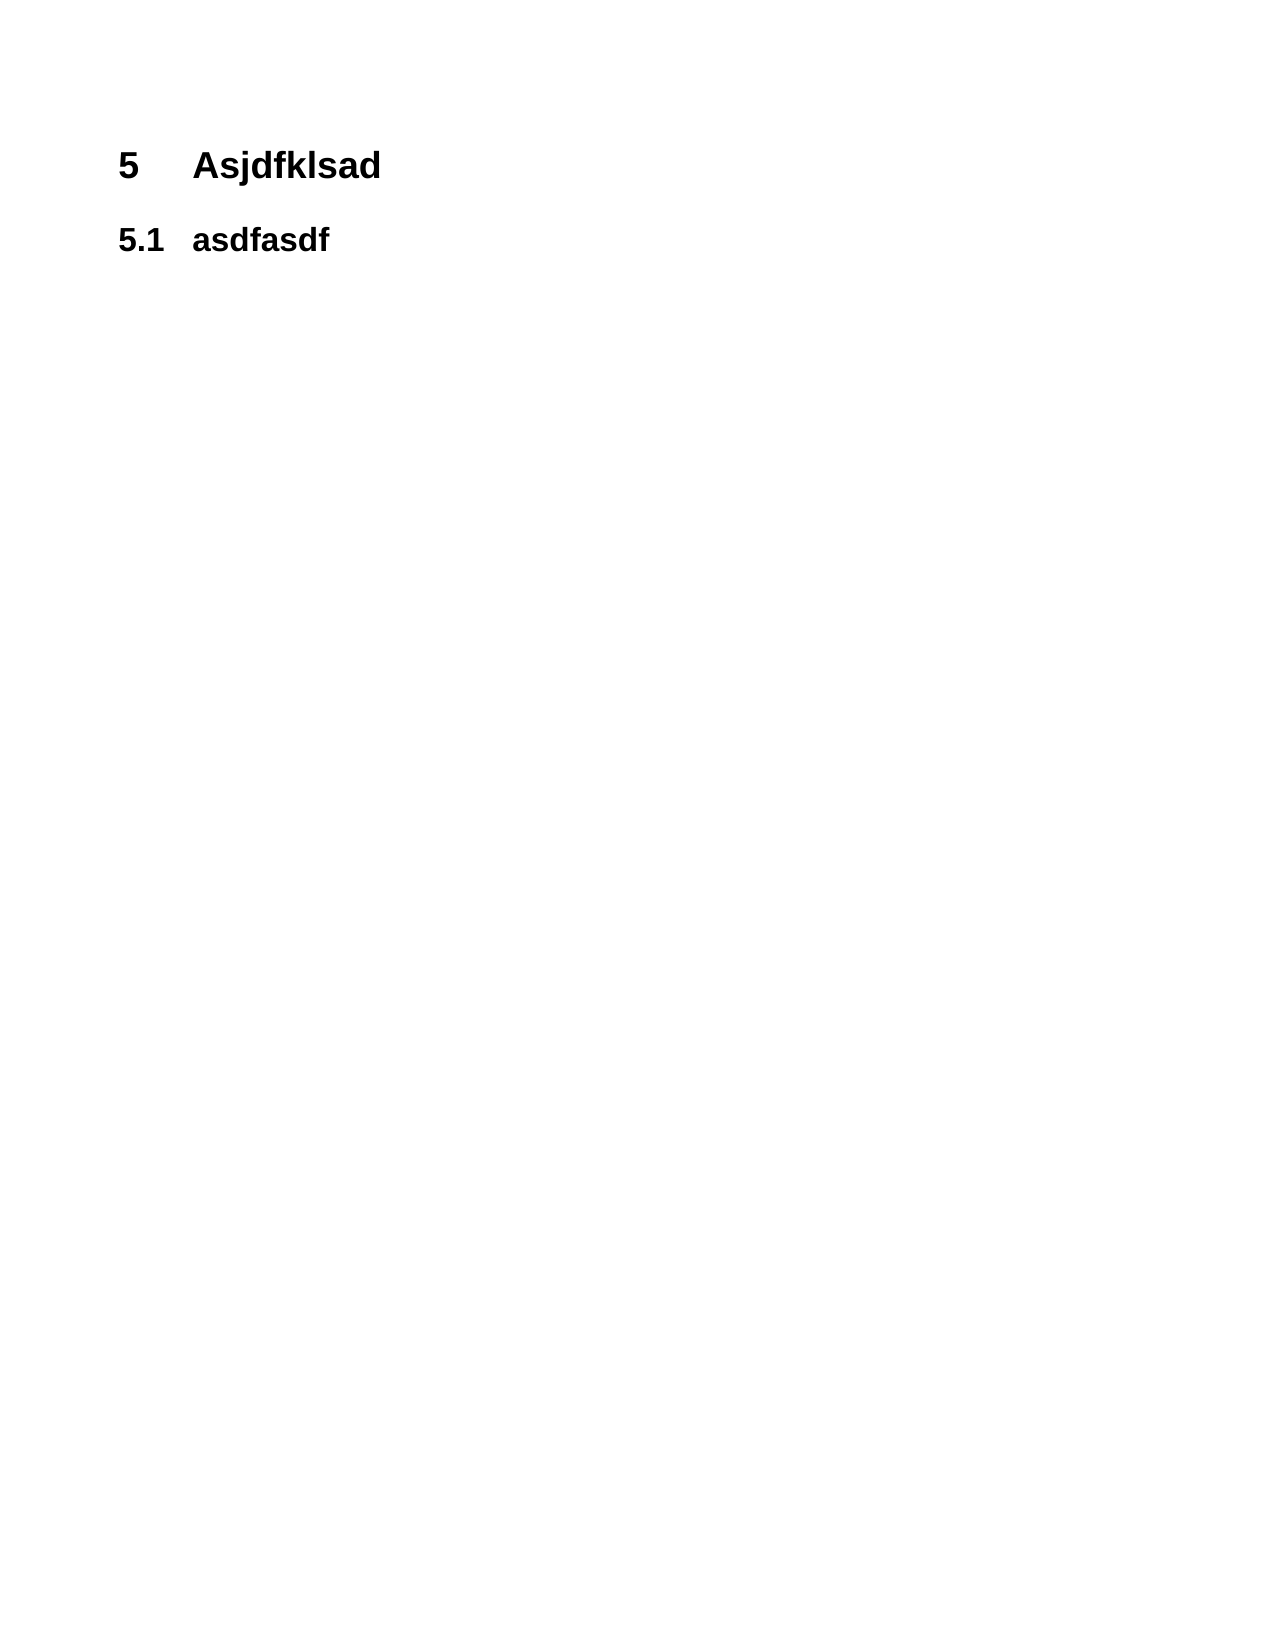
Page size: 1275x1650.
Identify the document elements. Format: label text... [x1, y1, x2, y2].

subtitle Asjdfklsad [118, 143, 1157, 186]
subtitle asdfasdf [118, 219, 1157, 258]
